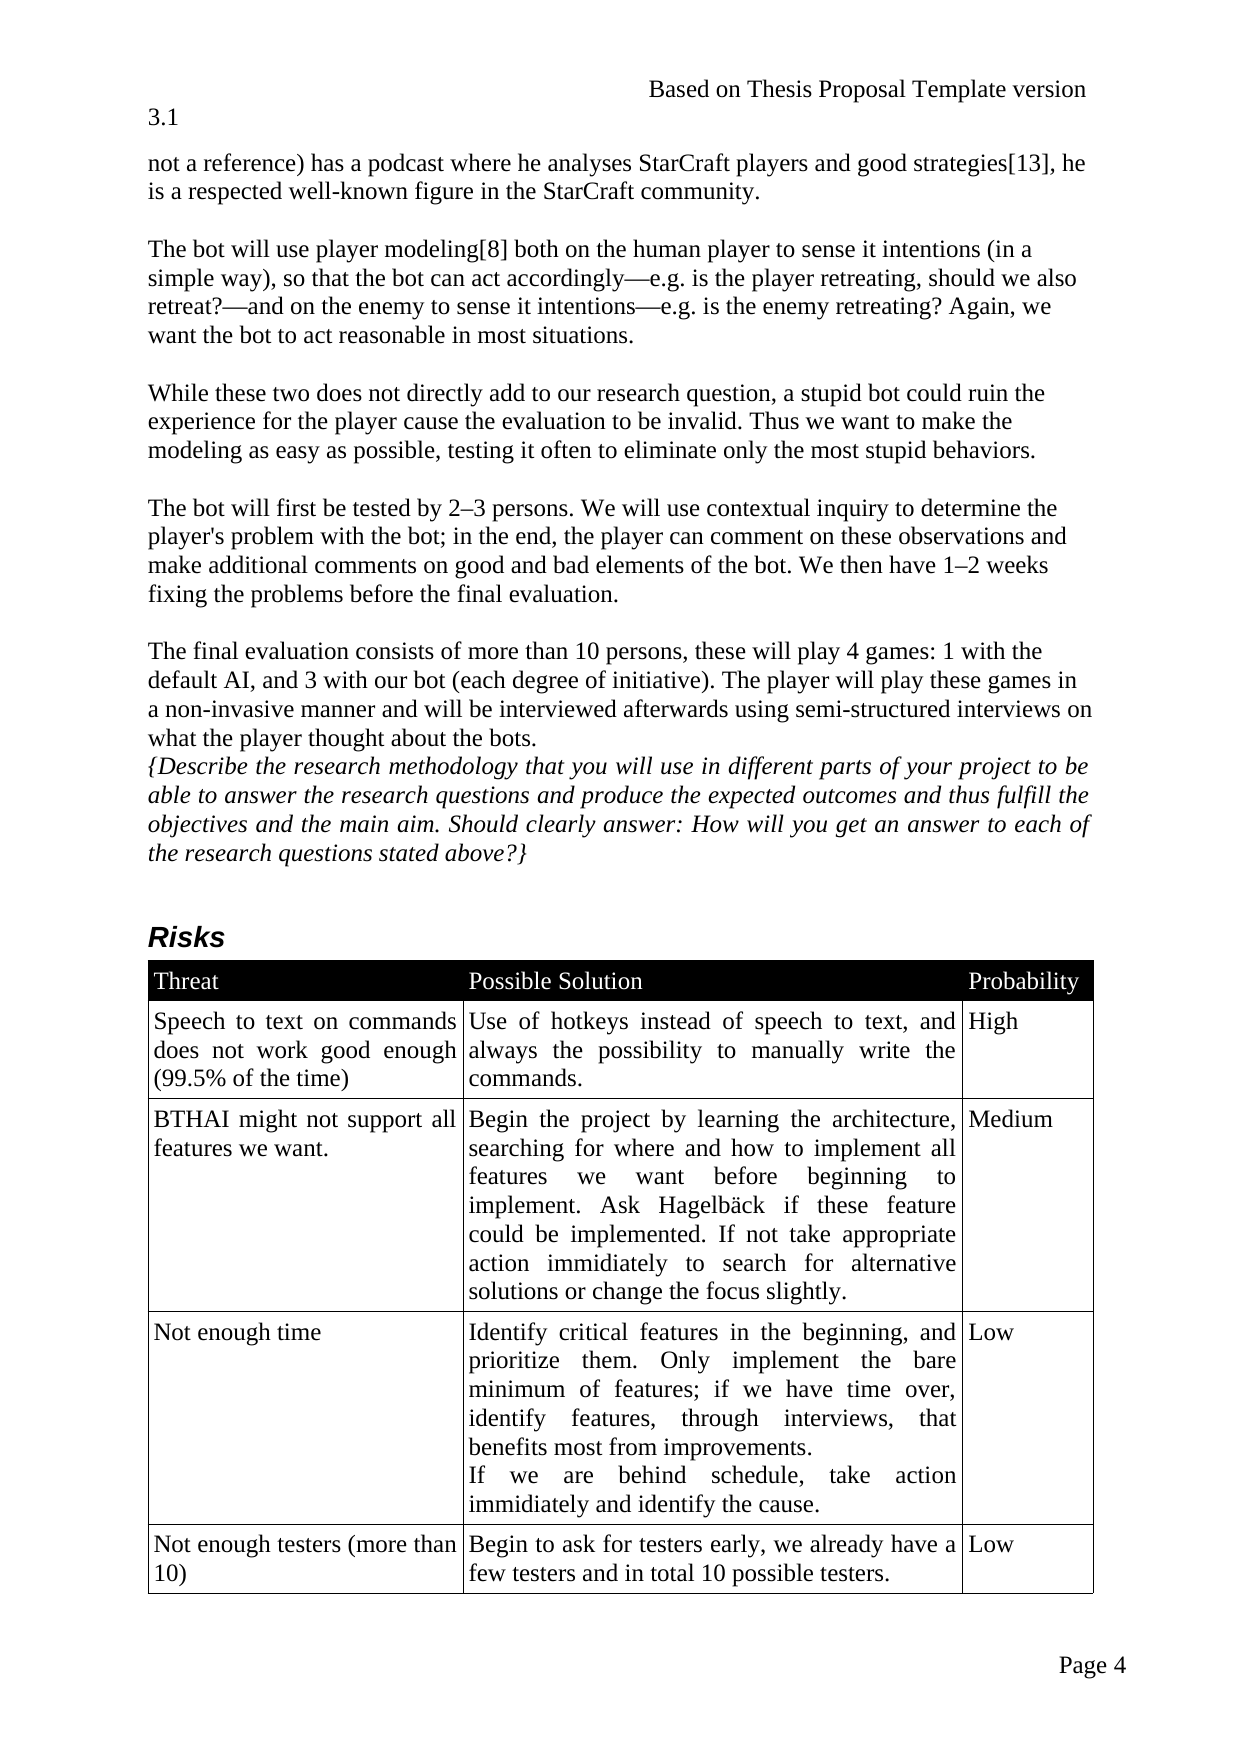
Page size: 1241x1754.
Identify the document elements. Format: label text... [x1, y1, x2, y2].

text While these two does not directly add to our research question, a stupid bot could ruin the experience for the player cause the evaluation to be invalid. Thus we want to make the modeling as easy as possible, testing it often to eliminate only the most stupid behaviors. [148, 378, 1093, 464]
subtitle Risks [148, 920, 1093, 954]
table_header Threat [149, 961, 463, 1000]
table_cell Use of hotkeys instead of speech to text, and always the possibility to manually write the commands. [464, 1001, 962, 1098]
text not a reference) has a podcast where he analyses StarCraft players and good strategies[13], he is a respected well-known figure in the StarCraft community. [148, 148, 1093, 205]
text The bot will use player modeling[8] both on the human player to sense it intentions (in a simple way), so that the bot can act accordingly—e.g. is the player retreating, should we also retreat?—and on the enemy to sense it intentions—e.g. is the enemy retreating? Again, we want the bot to act reasonable in most situations. [148, 234, 1093, 349]
table_cell Identify critical features in the beginning, and prioritize them. Only implement the bare minimum of features; if we have time over, identify features, through interviews, that benefits most from improvements. If we are behind schedule, take action immidiately and identify the cause. [464, 1312, 962, 1524]
table_cell Begin the project by learning the architecture, searching for where and how to implement all features we want before beginning to implement. Ask Hagelbäck if these feature could be implemented. If not take appropriate action immidiately to search for alternative solutions or change the focus slightly. [464, 1099, 962, 1311]
table_cell Medium [963, 1099, 1093, 1311]
table_cell Low [963, 1525, 1093, 1593]
text The final evaluation consists of more than 10 persons, these will play 4 games: 1 with the default AI, and 3 with our bot (each degree of initiative). The player will play these games in a non-invasive manner and will be interviewed afterwards using semi-structured interviews on what the player thought about the bots. [148, 636, 1093, 751]
table_cell Speech to text on commands does not work good enough (99.5% of the time) [149, 1001, 463, 1098]
table_cell High [963, 1001, 1093, 1098]
text The bot will first be tested by 2–3 persons. We will use contextual inquiry to determine the player's problem with the bot; in the end, the player can comment on these observations and make additional comments on good and bad elements of the bot. We then have 1–2 weeks fixing the problems before the final evaluation. [148, 493, 1093, 608]
table_header Possible Solution [464, 961, 962, 1000]
table_cell Not enough time [149, 1312, 463, 1524]
table_cell Not enough testers (more than 10) [149, 1525, 463, 1593]
table_cell BTHAI might not support all features we want. [149, 1099, 463, 1311]
table_cell Low [963, 1312, 1093, 1524]
table_header Probability [963, 961, 1093, 1000]
text {Describe the research methodology that you will use in different parts of your project to be able to answer the research questions and produce the expected outcomes and thus fulfill the objectives and the main aim. Should clearly answer: How will you get an answer to each of the research questions stated above?} [148, 751, 1093, 866]
table_cell Begin to ask for testers early, we already have a few testers and in total 10 possible testers. [464, 1525, 962, 1593]
